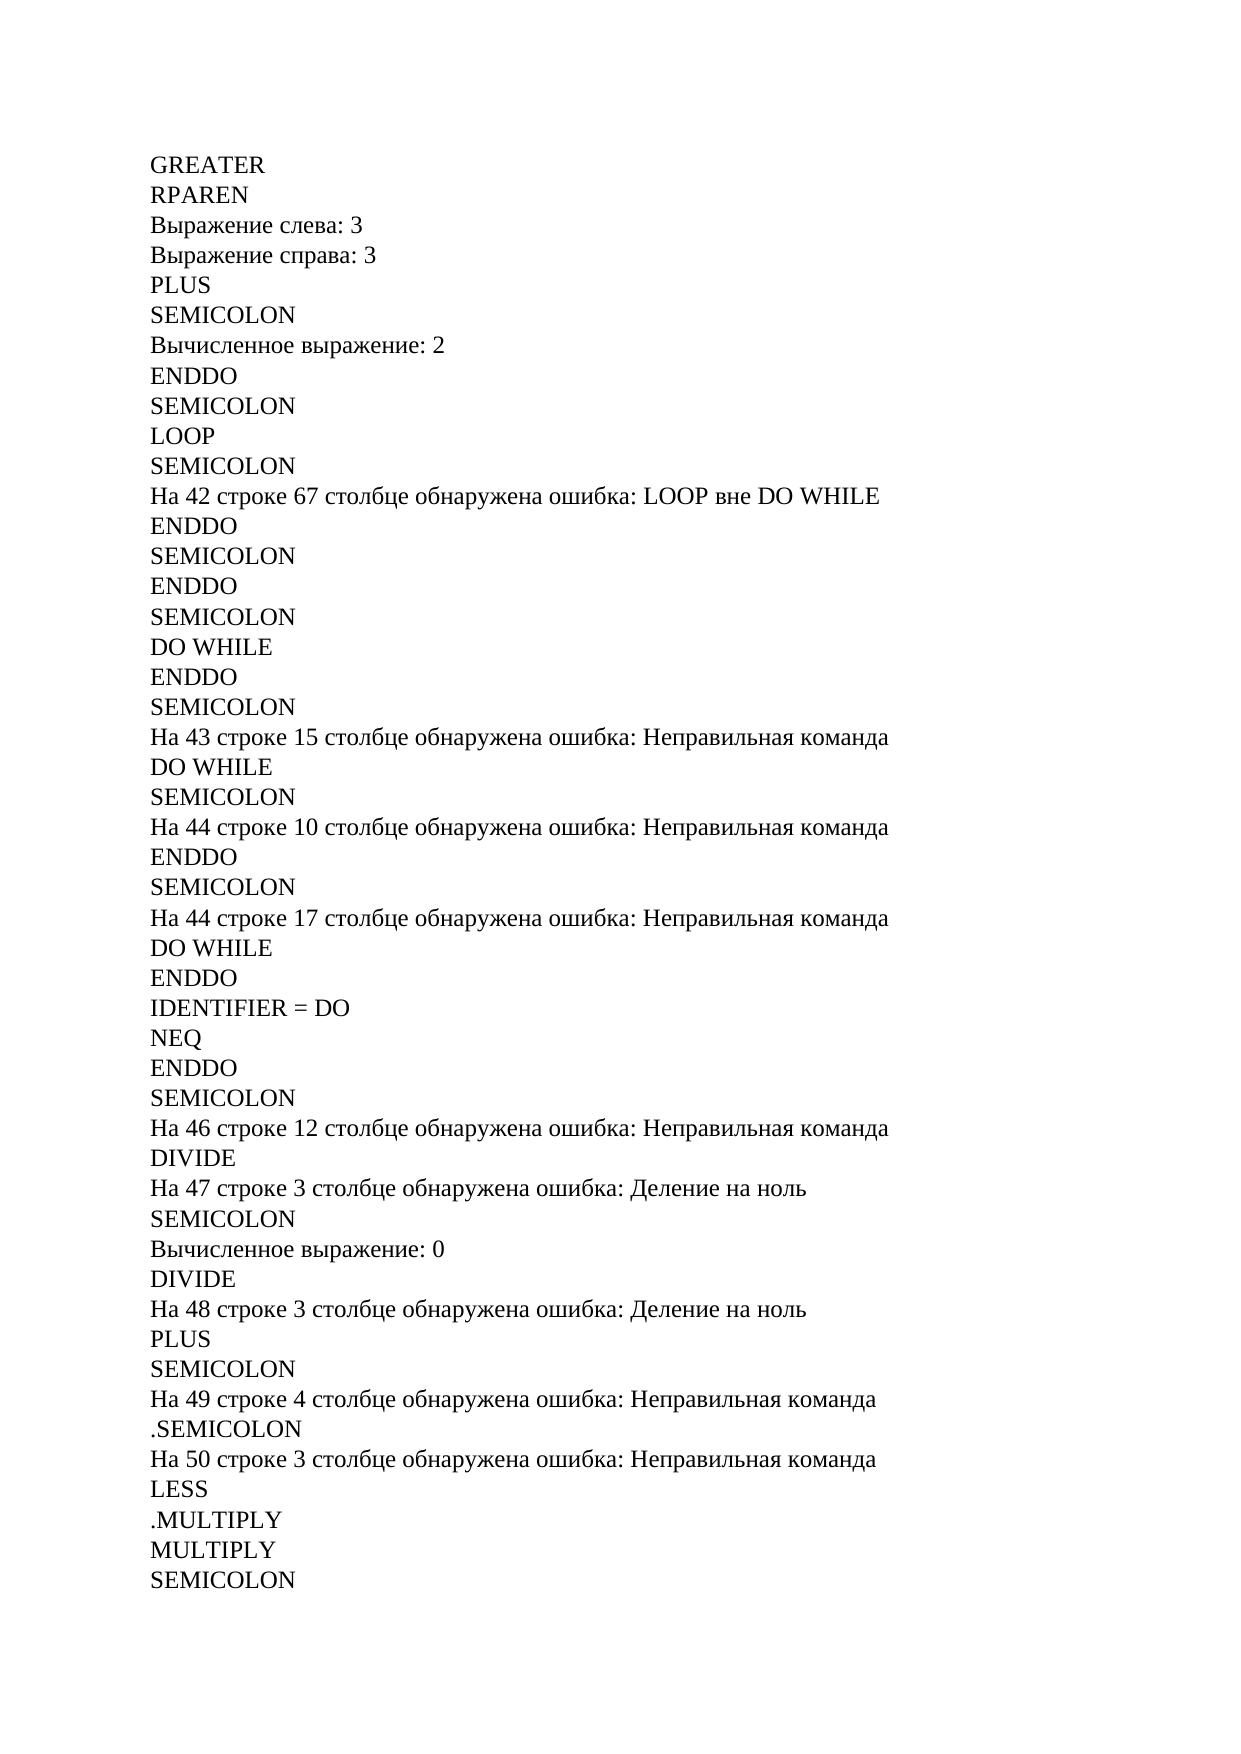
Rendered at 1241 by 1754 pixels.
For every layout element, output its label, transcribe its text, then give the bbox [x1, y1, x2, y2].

text На 44 строке 17 столбце обнаружена ошибка: Неправильная команда [150, 903, 1090, 931]
text На 50 строке 3 столбце обнаружена ошибка: Неправильная команда [150, 1444, 1090, 1473]
text SEMICOLON [150, 301, 1090, 329]
text MULTIPLY [150, 1535, 1090, 1563]
text ENDDO [150, 842, 1090, 871]
text NEQ [150, 1023, 1090, 1052]
text Выражение справа: 3 [150, 240, 1090, 269]
text SEMICOLON [150, 391, 1090, 419]
text SEMICOLON [150, 541, 1090, 570]
text LESS [150, 1474, 1090, 1503]
text Вычисленное выражение: 2 [150, 331, 1090, 359]
text Вычисленное выражение: 0 [150, 1234, 1090, 1262]
text SEMICOLON [150, 602, 1090, 630]
text DO WHILE [150, 752, 1090, 781]
text SEMICOLON [150, 1204, 1090, 1232]
text DO WHILE [150, 933, 1090, 961]
text ENDDO [150, 361, 1090, 389]
text На 49 строке 4 столбце обнаружена ошибка: Неправильная команда [150, 1384, 1090, 1413]
text SEMICOLON [150, 782, 1090, 811]
text .MULTIPLY [150, 1505, 1090, 1533]
text На 47 строке 3 столбце обнаружена ошибка: Деление на ноль [150, 1173, 1090, 1202]
text SEMICOLON [150, 451, 1090, 480]
text DO WHILE [150, 632, 1090, 660]
text SEMICOLON [150, 1565, 1090, 1594]
text SEMICOLON [150, 1083, 1090, 1112]
text DIVIDE [150, 1264, 1090, 1293]
text RPAREN [150, 180, 1090, 209]
text LOOP [150, 421, 1090, 450]
text .SEMICOLON [150, 1414, 1090, 1443]
text SEMICOLON [150, 872, 1090, 901]
text GREATER [150, 150, 1090, 179]
text На 44 строке 10 столбце обнаружена ошибка: Неправильная команда [150, 812, 1090, 841]
text PLUS [150, 270, 1090, 299]
text ENDDO [150, 662, 1090, 691]
text На 43 строке 15 столбце обнаружена ошибка: Неправильная команда [150, 722, 1090, 751]
text На 46 строке 12 столбце обнаружена ошибка: Неправильная команда [150, 1113, 1090, 1142]
text SEMICOLON [150, 1354, 1090, 1383]
text Выражение слева: 3 [150, 210, 1090, 239]
text ENDDO [150, 963, 1090, 992]
text IDENTIFIER = DO [150, 993, 1090, 1022]
text PLUS [150, 1324, 1090, 1353]
text SEMICOLON [150, 692, 1090, 721]
text На 48 строке 3 столбце обнаружена ошибка: Деление на ноль [150, 1294, 1090, 1323]
text На 42 строке 67 столбце обнаружена ошибка: LOOP вне DO WHILE [150, 481, 1090, 510]
text DIVIDE [150, 1143, 1090, 1172]
text ENDDO [150, 1053, 1090, 1082]
text ENDDO [150, 511, 1090, 540]
text ENDDO [150, 571, 1090, 600]
